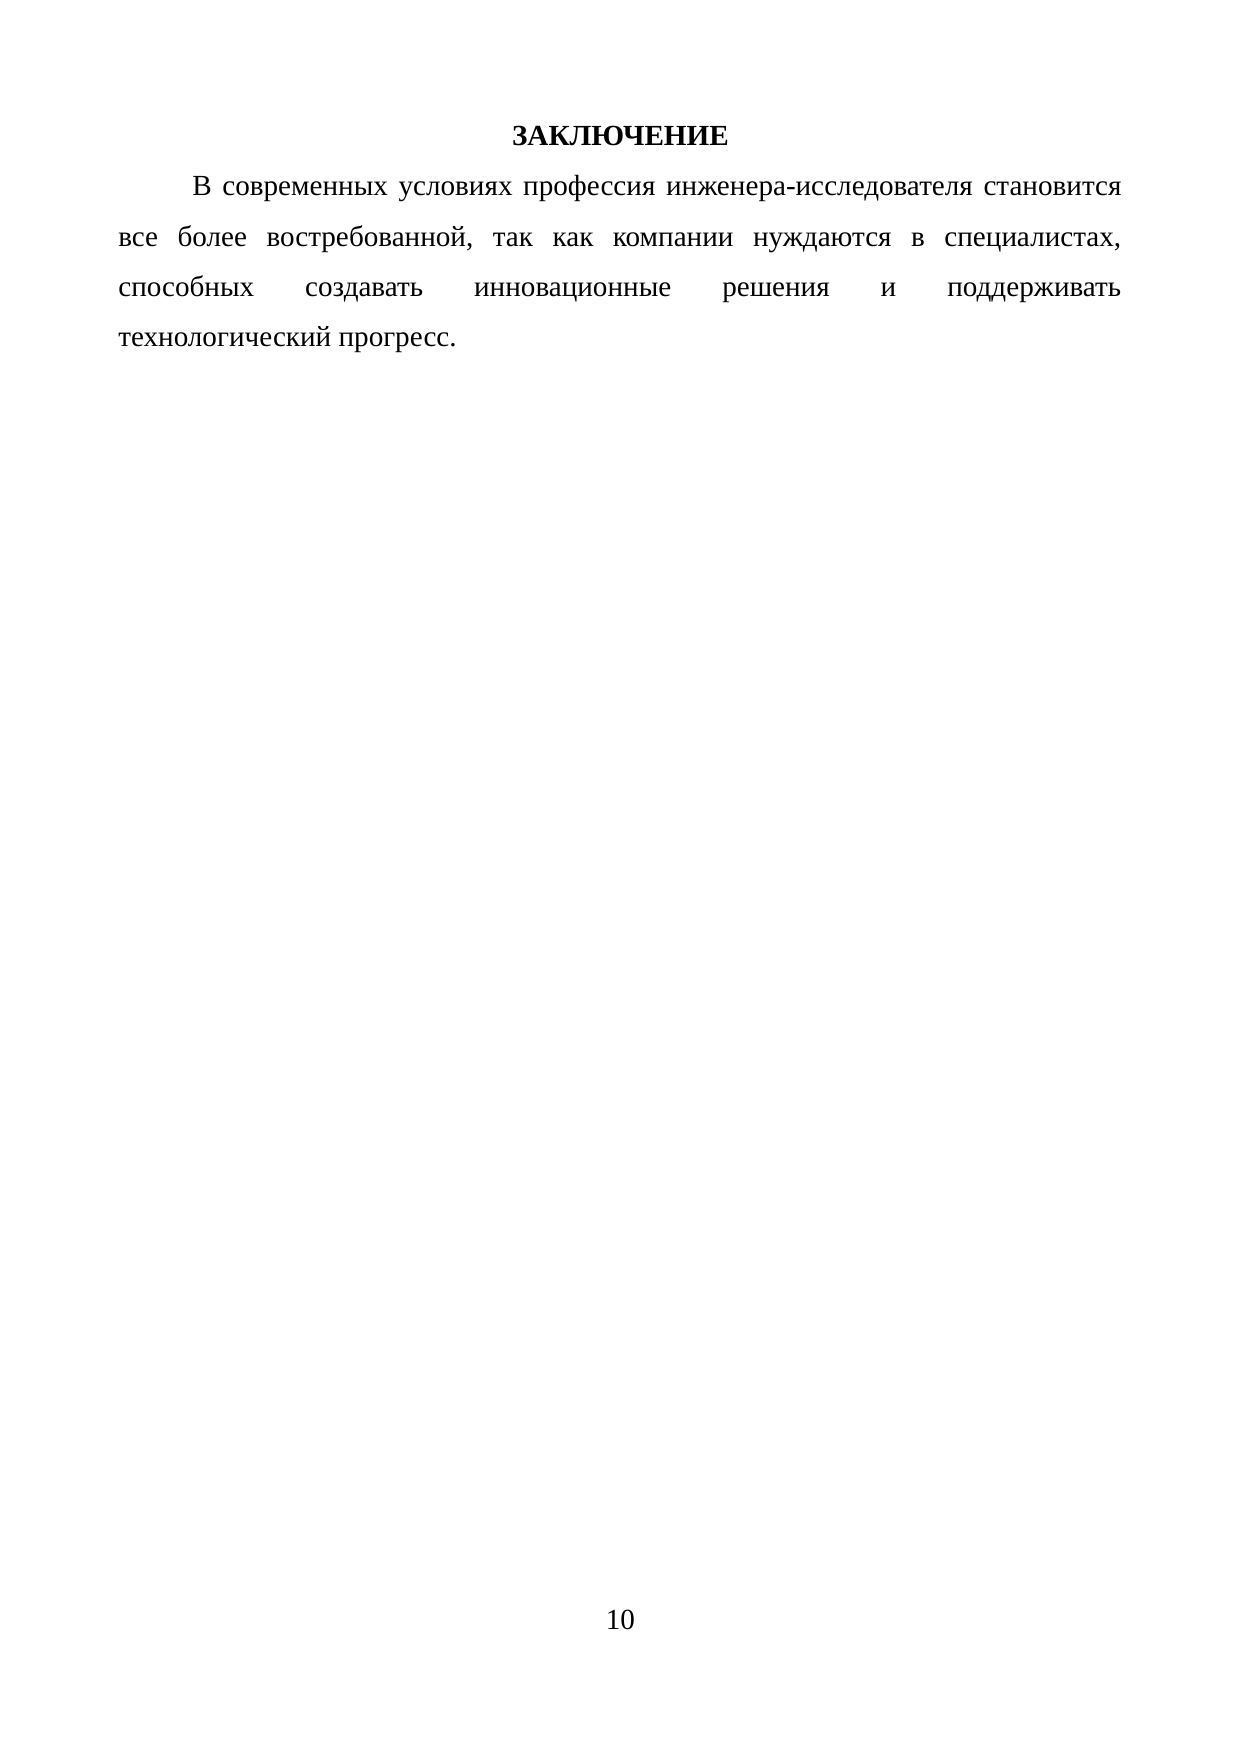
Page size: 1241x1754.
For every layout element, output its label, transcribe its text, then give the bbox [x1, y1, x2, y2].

subtitle ЗАКЛЮЧЕНИЕ [118, 118, 1122, 152]
text В современных условиях профессия инженера-исследователя становится все более востребованной, так как компании нуждаются в специалистах, способных создавать инновационные решения и поддерживать технологический прогресс. [118, 168, 1122, 353]
